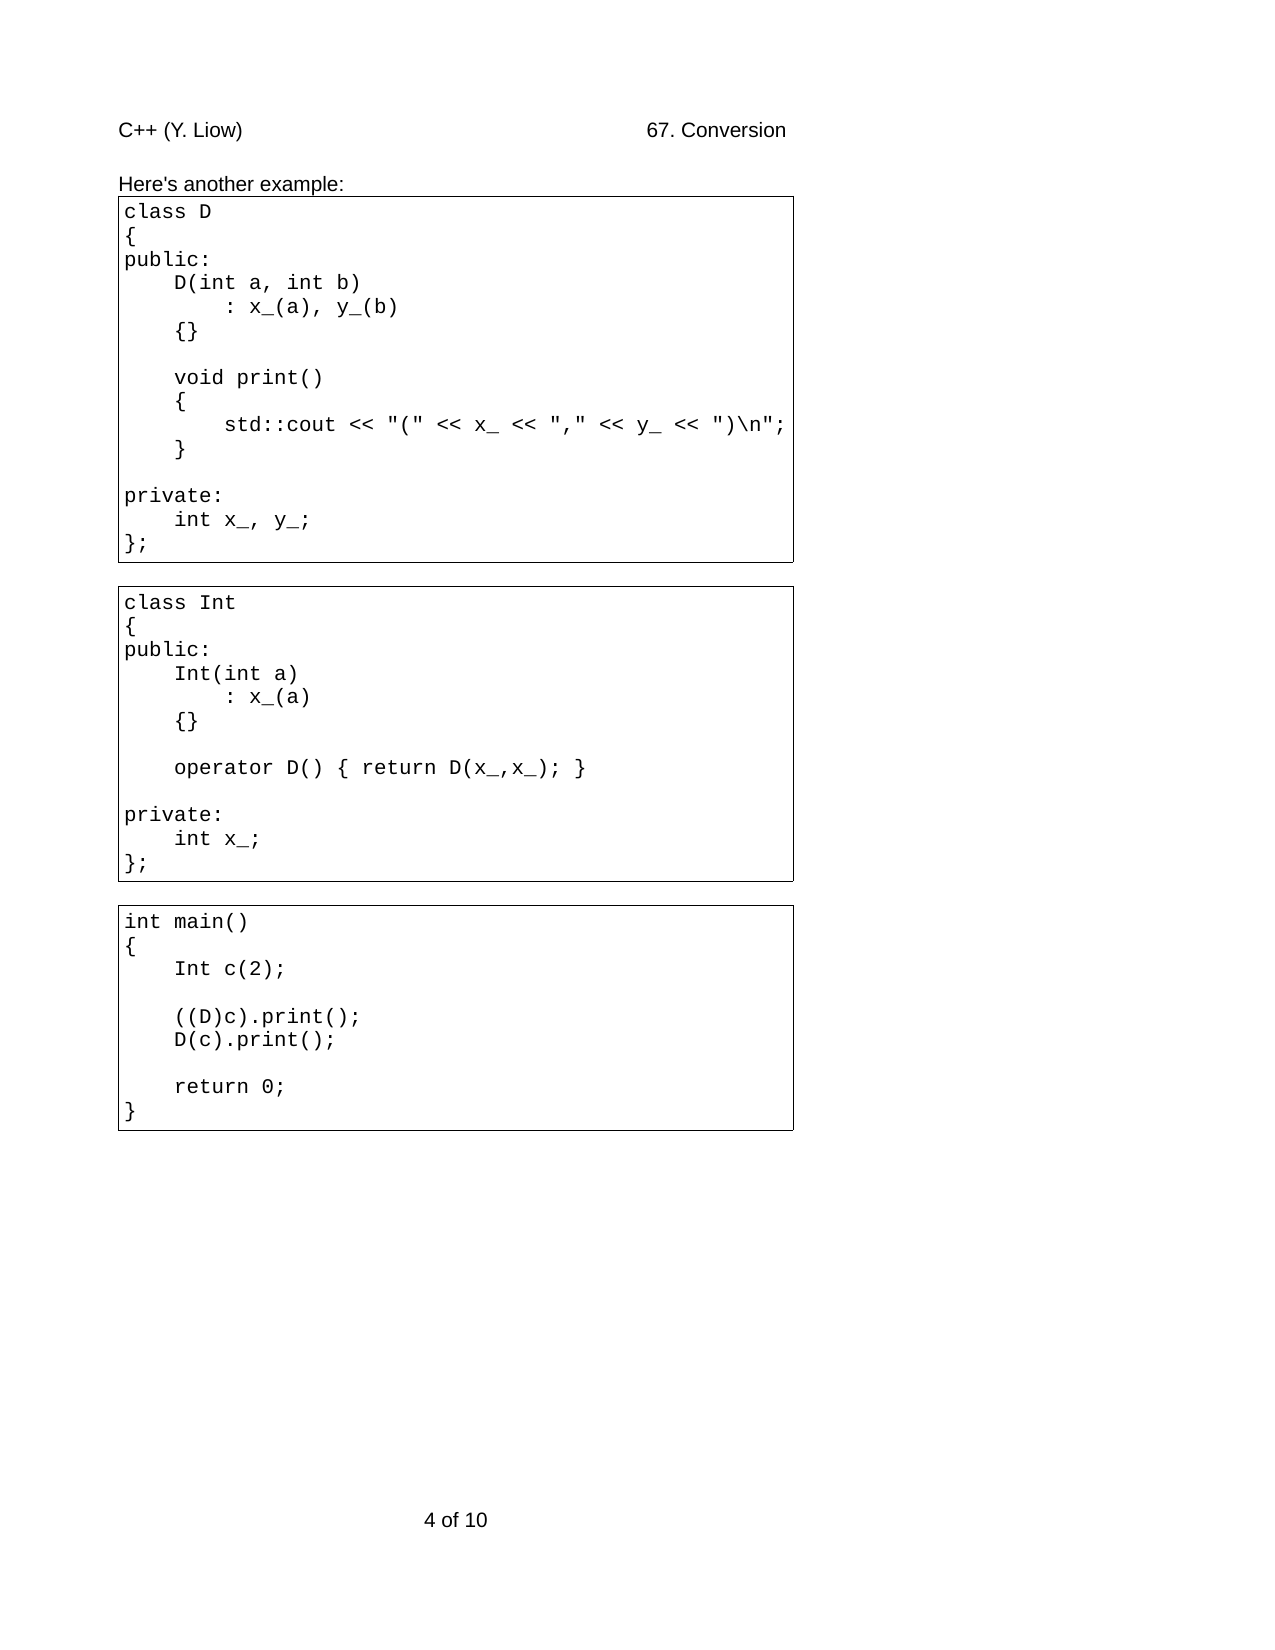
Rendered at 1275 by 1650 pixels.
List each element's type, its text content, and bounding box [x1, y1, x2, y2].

table_header class D { public: D(int a, int b) : x_(a), y_(b) {} void print() { std::cout << "(" << x_ << "," << y_ << ")\n"; } private: int x_, y_; }; [119, 197, 793, 562]
table_header int main() { Int c(2); ((D)c).print(); D(c).print(); return 0; } [119, 906, 793, 1129]
text Here's another example: [118, 172, 793, 196]
table_header class Int { public: Int(int a) : x_(a) {} operator D() { return D(x_,x_); } private: int x_; }; [119, 587, 793, 881]
